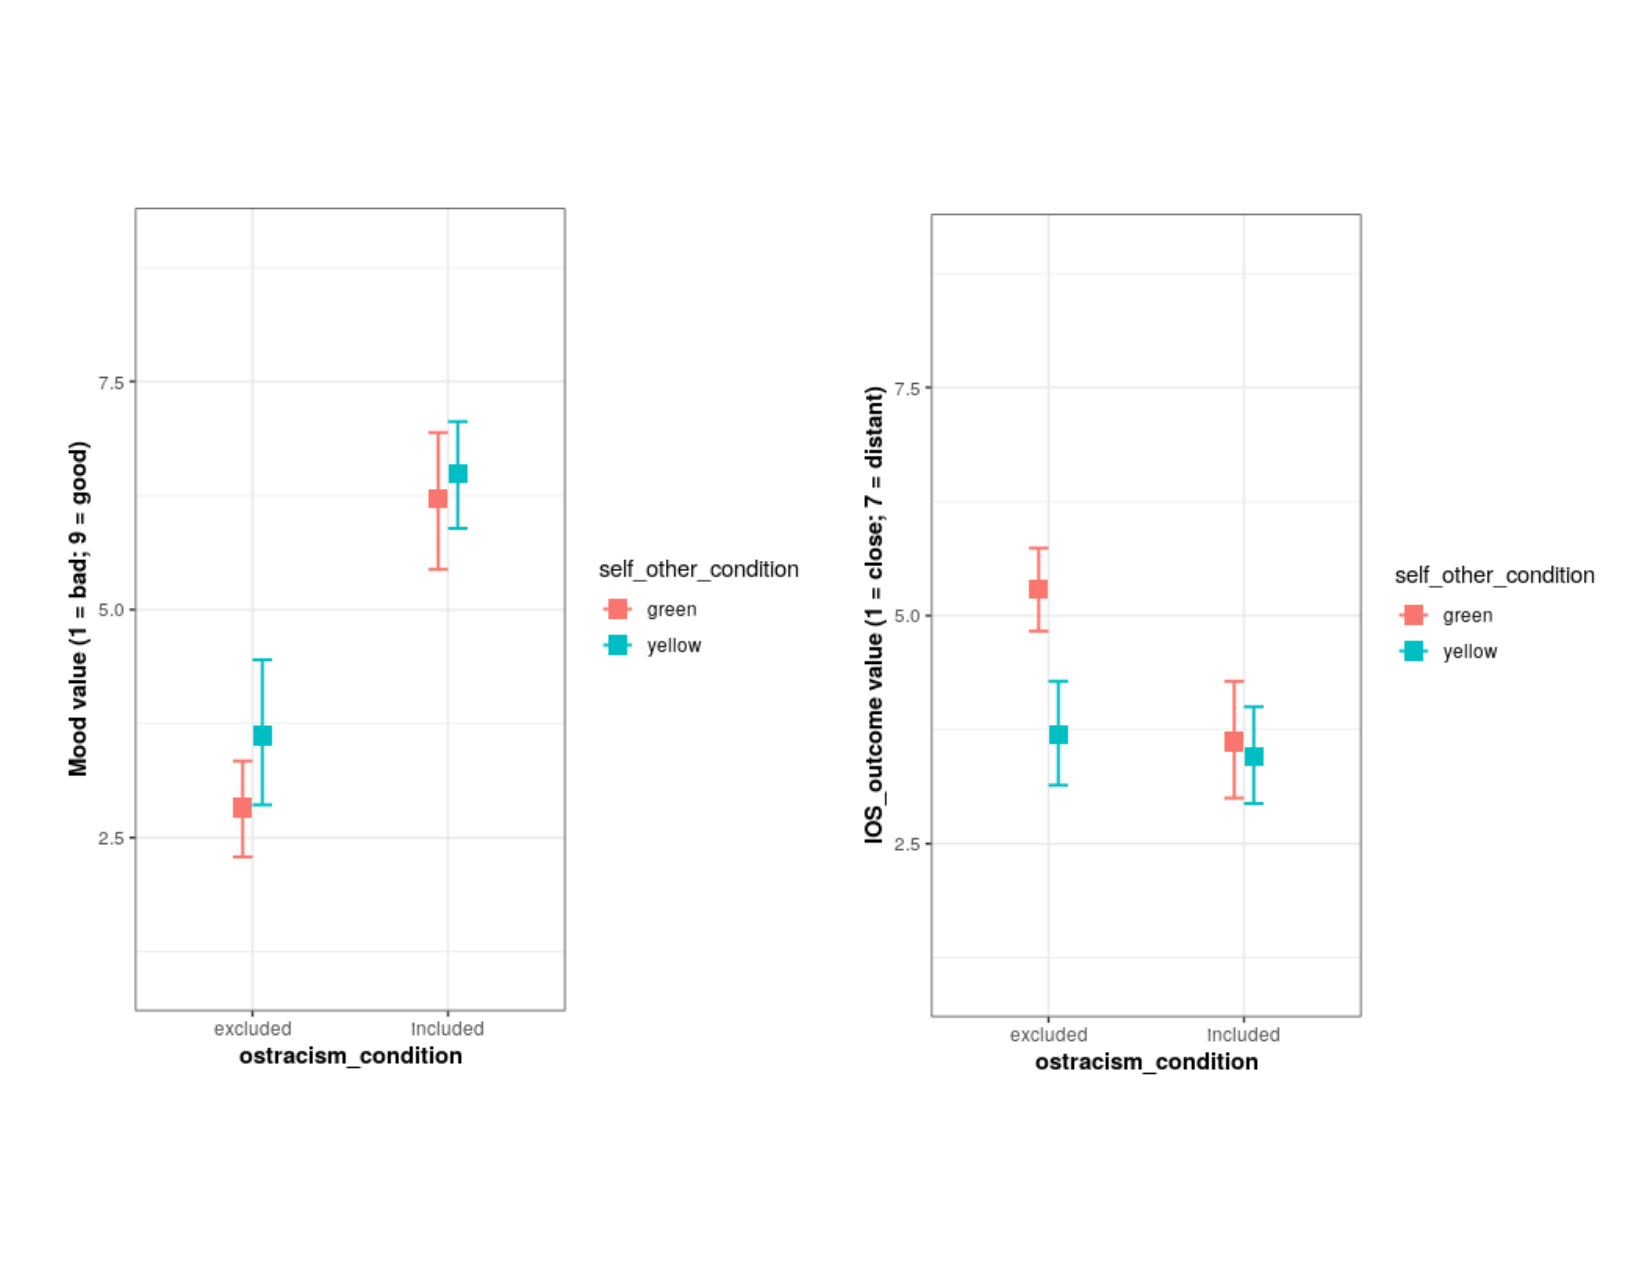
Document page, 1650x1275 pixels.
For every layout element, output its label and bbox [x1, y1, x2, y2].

picture [58, 197, 823, 1081]
picture [854, 204, 1619, 1087]
